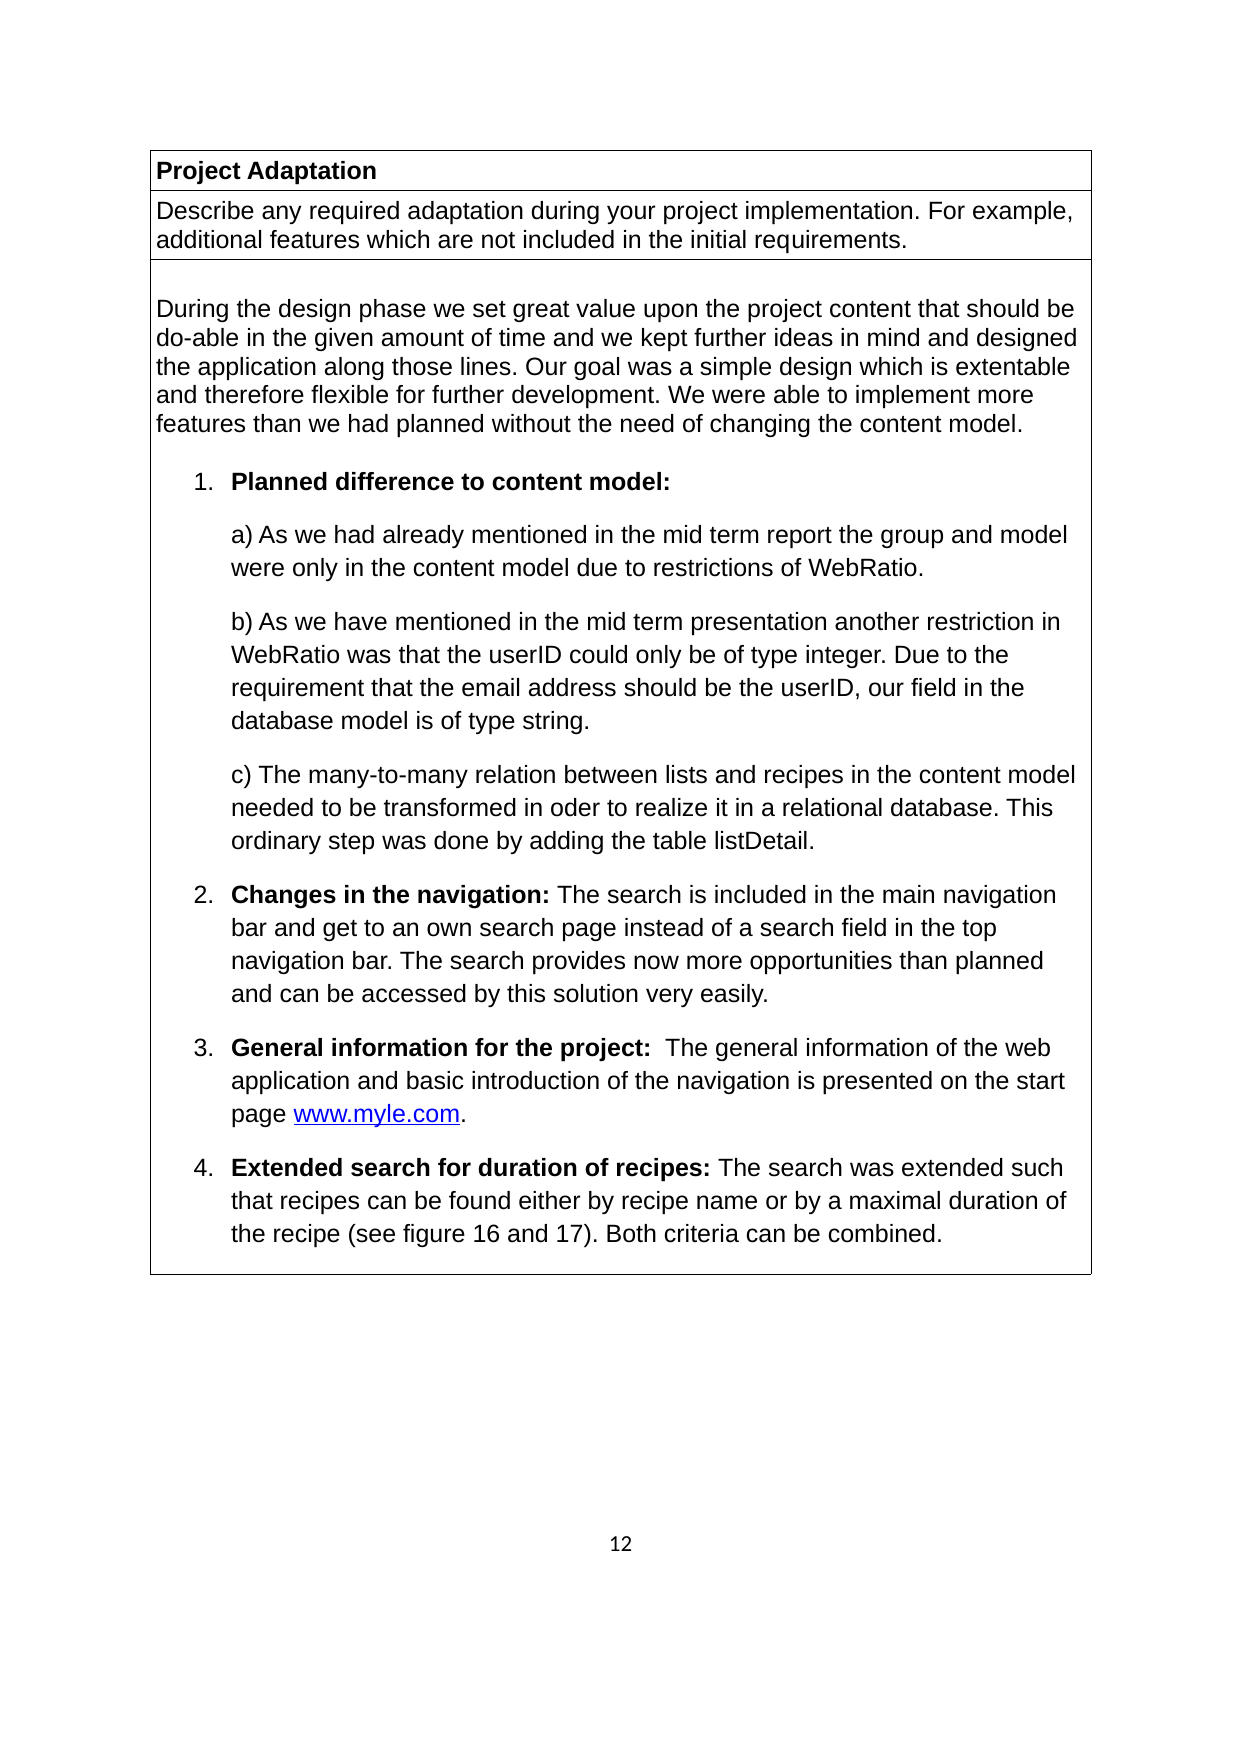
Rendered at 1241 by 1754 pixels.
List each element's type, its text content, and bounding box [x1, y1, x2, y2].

table_cell During the design phase we set great value upon the project content that should be do-able in the given amount of time and we kept further ideas in mind and designed the application along those lines. Our goal was a simple design which is extentable and therefore flexible for further development. We were able to implement more features than we had planned without the need of changing the content model. Planned difference to content model: a) As we had already mentioned in the mid term report the group and model were only in the content model due to restrictions of WebRatio. b) As we have mentioned in the mid term presentation another restriction in WebRatio was that the userID could only be of type integer. Due to the requirement that the email address should be the userID, our field in the database model is of type string. c) The many-to-many relation between lists and recipes in the content model needed to be transformed in oder to realize it in a relational database. This ordinary step was done by adding the table listDetail. Changes in the navigation: The search is included in the main navigation bar and get to an own search page instead of a search field in the top navigation bar. The search provides now more opportunities than planned and can be accessed by this solution very easily. General information for the project: The general information of the web application and basic introduction of the navigation is presented on the start page www.myle.com. Extended search for duration of recipes: The search was extended such that recipes can be found either by recipe name or by a maximal duration of the recipe (see figure 16 and 17). Both criteria can be combined. Show your own recipes: A logged-in user who has already created recipes has an additional feature to show only his or her created recipes. This gives the user an excellent overview. Edit own recipes: The logged-in user can edit all data of the recipes which they created. The function edit is only provided where the user is the owner (see figure 17). A limitation is that the number of ingredients of the recipe are unchangeable due to Zend 2. Delete own recipes: The logged-in user can delete their own recipes. The function delete is only provided where the user is the owner (see figure 17). If the recipe is deleted the connection to the ingredients are removed as well. If the recipe was in anyone's favorite list, it is removed from those lists. Remove recipe from favorite list: A logged-in user who used to favorite recipes, has the opportunity to remove those recipes from their favorite list by using the link next to the recipe (see figure 10). Mandatory fields: Check for mandatory fields are implemented – see section “User Interfaces” Validation of input: Checks on input of user are implemented – see section “User Interfaces” Predefined values: Predefined values are implemented– see section “User Interfaces” [151, 260, 1091, 1274]
table_header Project Adaptation [151, 151, 1091, 190]
table_cell Describe any required adaptation during your project implementation. For example, additional features which are not included in the initial requirements. [151, 191, 1091, 259]
